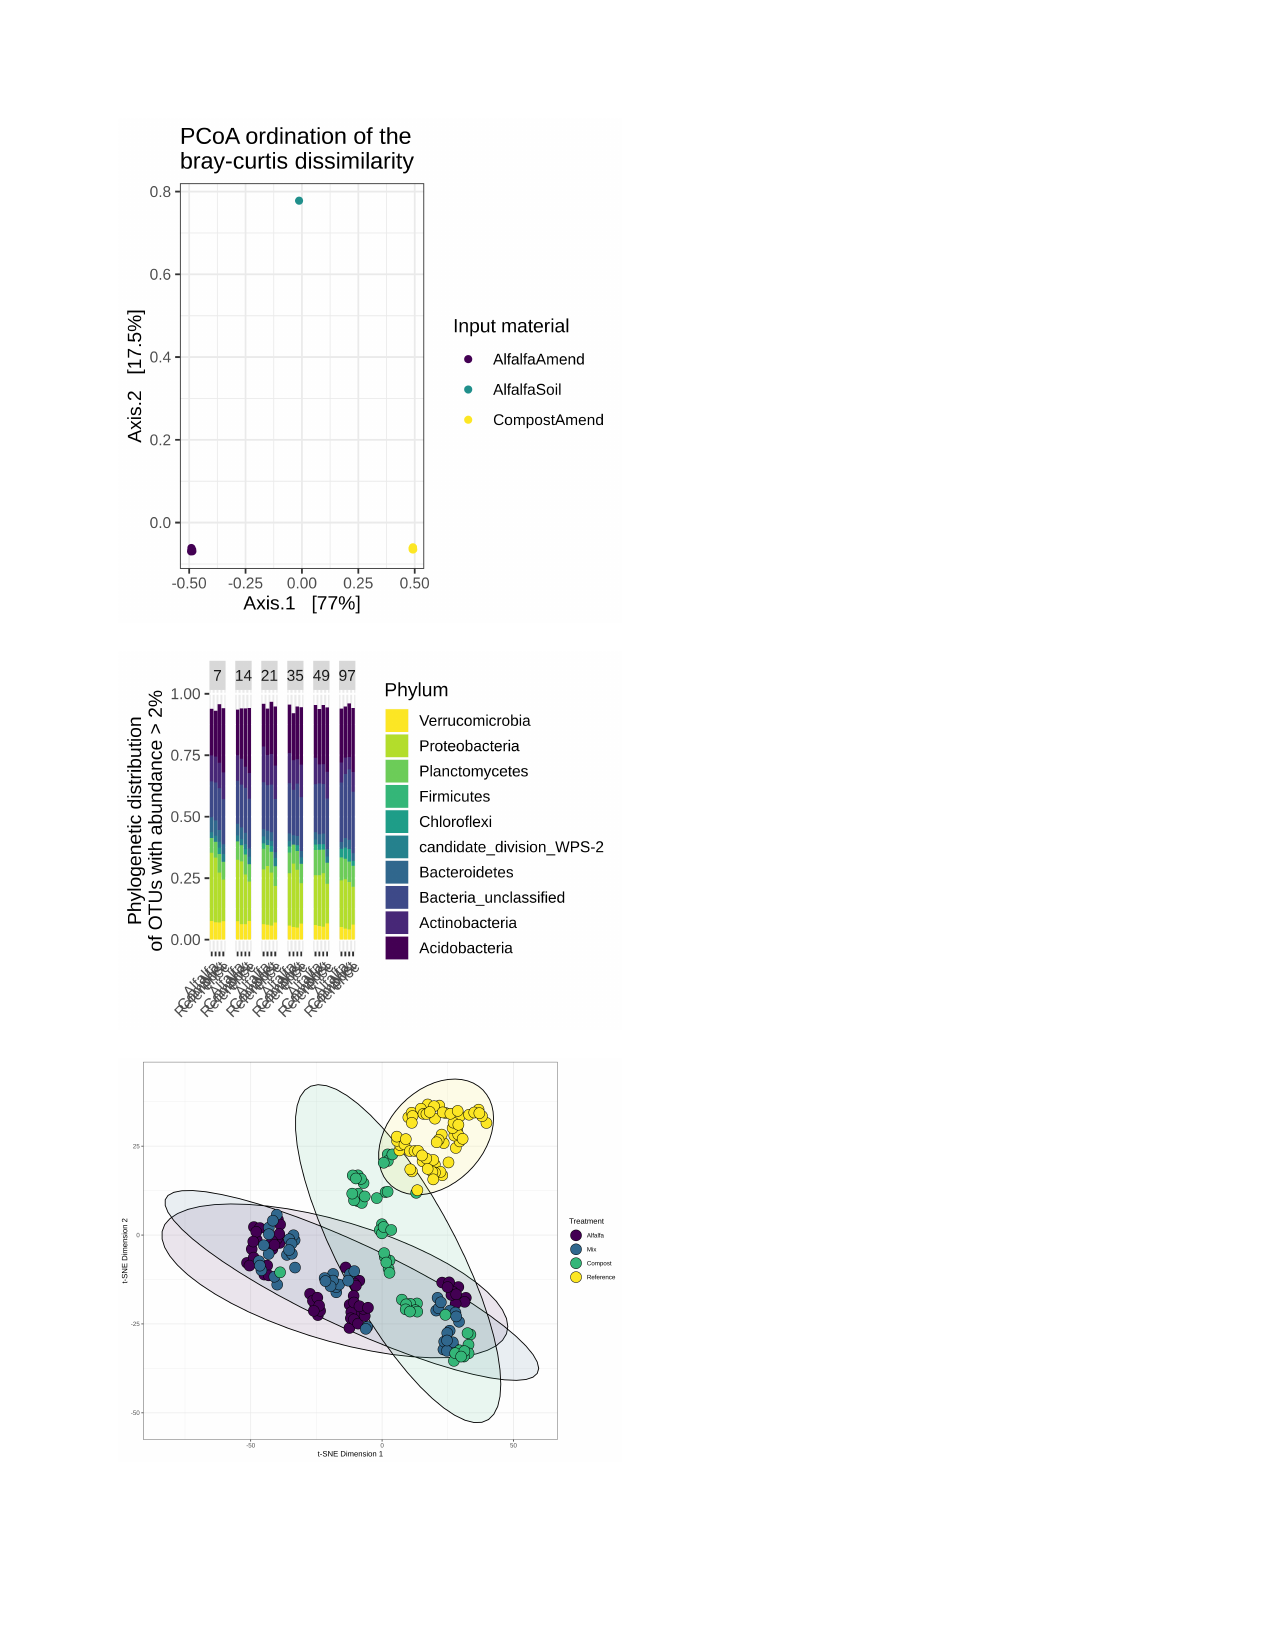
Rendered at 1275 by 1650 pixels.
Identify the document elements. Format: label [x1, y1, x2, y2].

picture [118, 118, 623, 623]
picture [118, 651, 623, 1030]
picture [118, 1058, 623, 1462]
